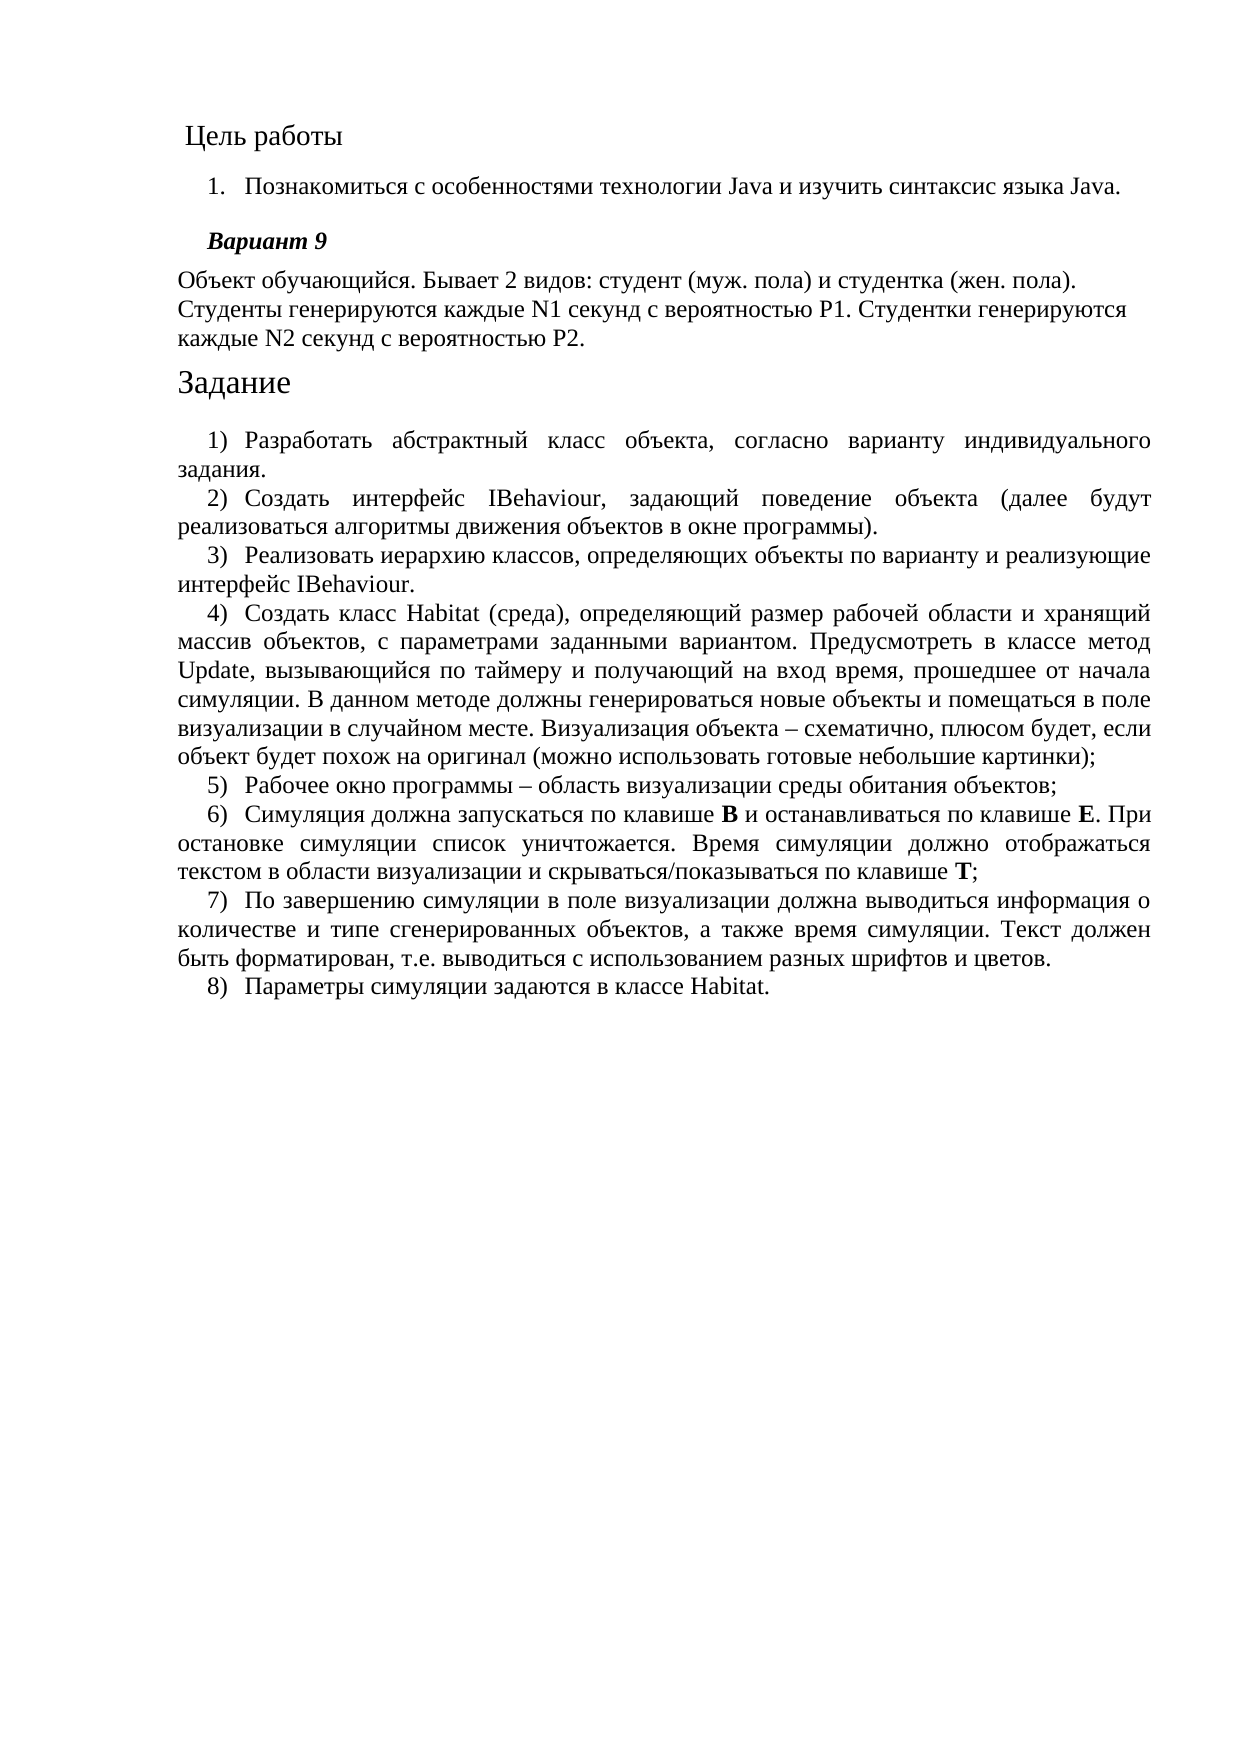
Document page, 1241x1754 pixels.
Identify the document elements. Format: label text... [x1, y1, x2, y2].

list Создать интерфейс IBehaviour, задающий поведение объекта (далее будут реализоваться алгоритмы движения объектов в окне программы). [177, 483, 1152, 540]
list Создать класс Habitat (среда), определяющий размер рабочей области и хранящий массив объектов, с параметрами заданными вариантом. Предусмотреть в классе метод Update, вызывающийся по таймеру и получающий на вход время, прошедшее от начала симуляции. В данном методе должны генерироваться новые объекты и помещаться в поле визуализации в случайном месте. Визуализация объекта – схематично, плюсом будет, если объект будет похож на оригинал (можно использовать готовые небольшие картинки); [177, 598, 1152, 770]
list По завершению симуляции в поле визуализации должна выводиться информация о количестве и типе сгенерированных объектов, а также время симуляции. Текст должен быть форматирован, т.е. выводиться с использованием разных шрифтов и цветов. [177, 885, 1152, 971]
list Разработать абстрактный класс объекта, согласно варианту индивидуального задания. [177, 425, 1152, 483]
text Цель работы [177, 118, 1152, 152]
list Симуляция должна запускаться по клавише B и останавливаться по клавише E. При остановке симуляции список уничтожается. Время симуляции должно отображаться текстом в области визуализации и скрываться/показываться по клавише T; [177, 799, 1152, 885]
list Параметры симуляции задаются в классе Habitat. [177, 971, 1152, 1000]
list Реализовать иерархию классов, определяющих объекты по варианту и реализующие интерфейс IBehaviour. [177, 540, 1152, 598]
list Рабочее окно программы – область визуализации среды обитания объектов; [177, 770, 1152, 799]
text Объект обучающийся. Бывает 2 видов: студент (муж. пола) и студентка (жен. пола). Студенты генерируются каждые N1 секунд с вероятностью P1. Студентки генерируются каждые N2 секунд с вероятностью P2. [177, 265, 1152, 351]
text Задание [177, 362, 1152, 400]
text Вариант 9 [177, 226, 1152, 255]
list Познакомиться с особенностями технологии Java и изучить синтаксис языка Java. [177, 171, 1152, 200]
